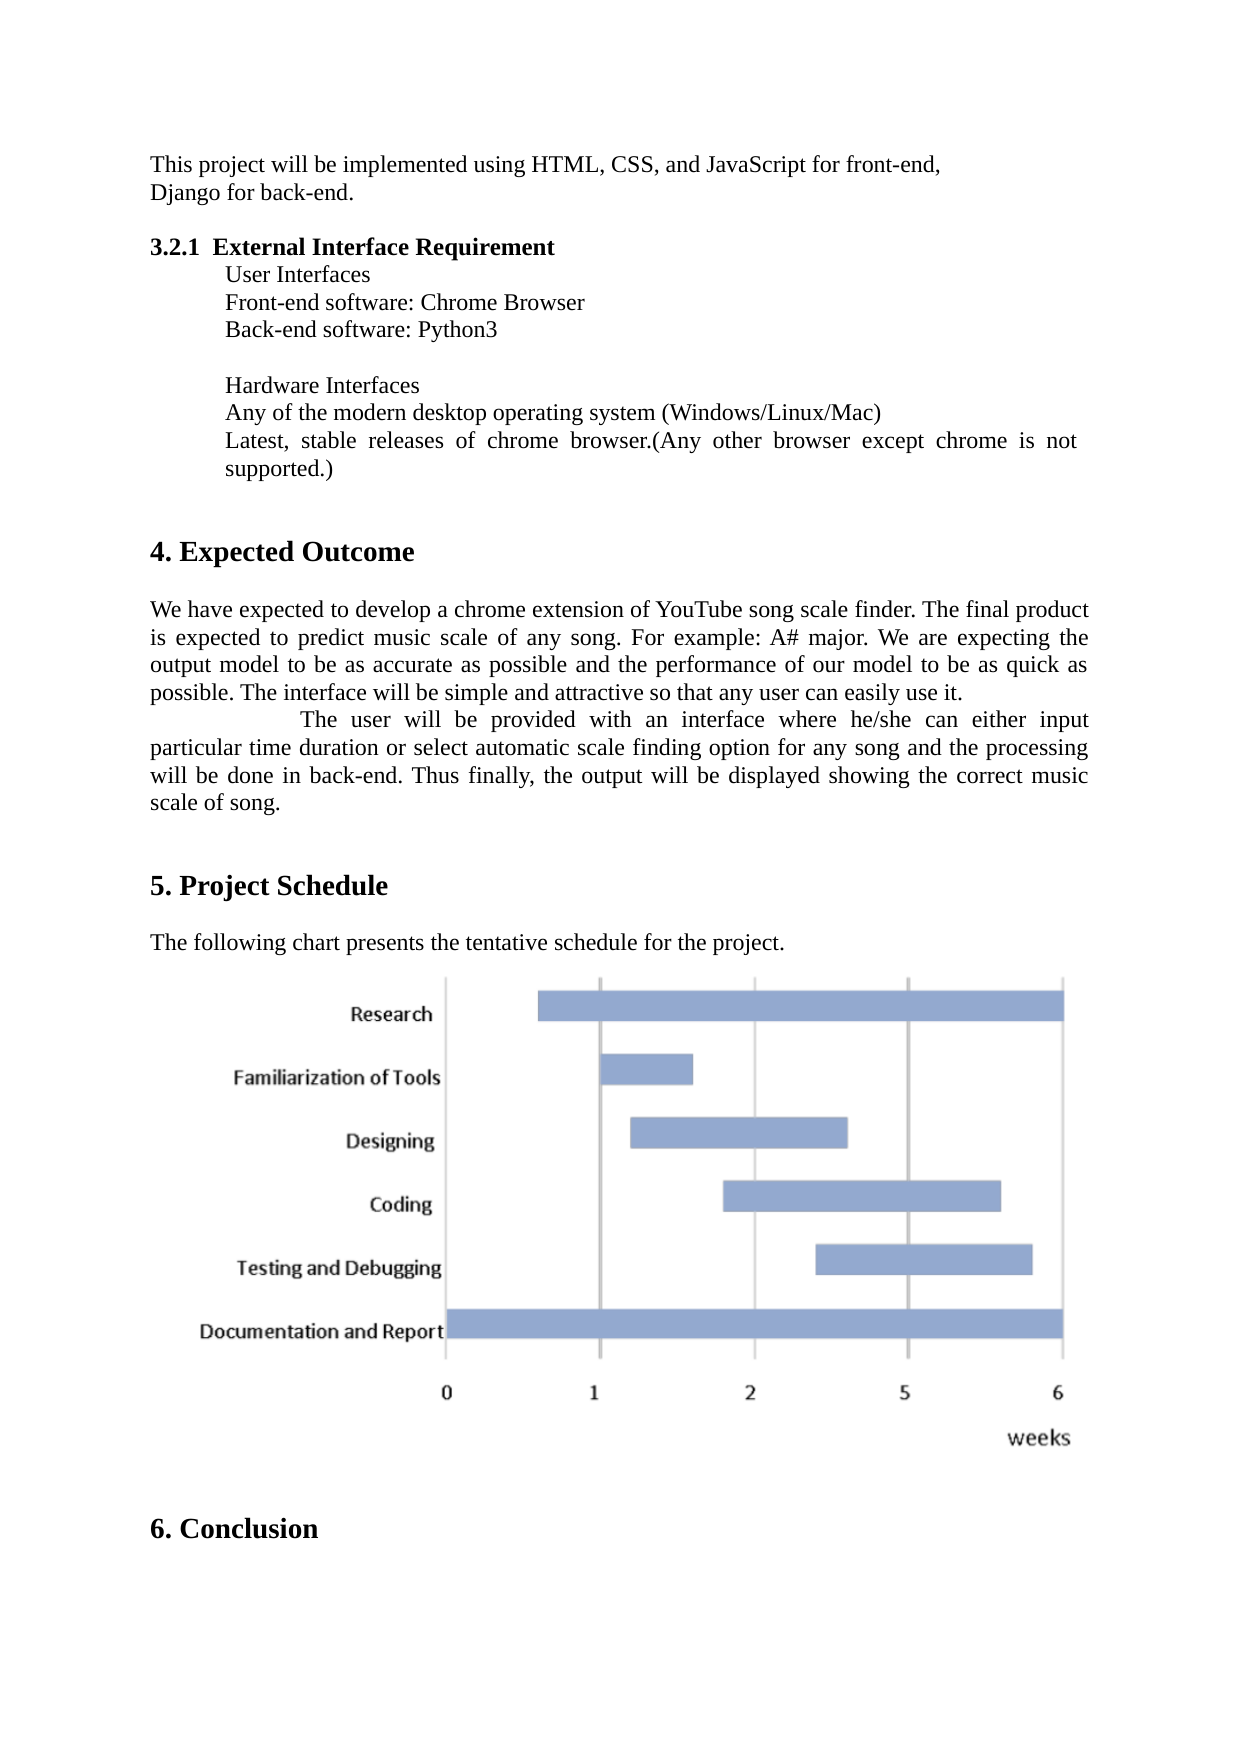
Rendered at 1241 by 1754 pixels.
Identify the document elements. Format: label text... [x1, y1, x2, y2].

text This project will be implemented using HTML, CSS, and JavaScript for front-end, [150, 150, 1091, 178]
text Latest, stable releases of chrome browser.(Any other browser except chrome is not supported.) [150, 426, 1091, 481]
text Back-end software: Python3 [150, 316, 1091, 343]
text Hardware Interfaces [150, 371, 1091, 398]
text Django for back-end. [150, 178, 1091, 205]
text 3.2.1 External Interface Requirement [150, 232, 1091, 260]
text Front-end software: Chrome Browser [150, 288, 1091, 316]
text 6. Conclusion [150, 1511, 1091, 1544]
picture [150, 956, 1091, 1459]
text Any of the modern desktop operating system (Windows/Linux/Mac) [150, 398, 1091, 426]
text User Interfaces [150, 260, 1091, 288]
text 4. Expected Outcome [150, 534, 1091, 567]
text We have expected to develop a chrome extension of YouTube song scale finder. The final product is expected to predict music scale of any song. For example: A# major. We are expecting the output model to be as accurate as possible and the performance of our model to be as quick as possible. The interface will be simple and attractive so that any user can easily use it. [150, 595, 1091, 705]
text The following chart presents the tentative schedule for the project. [150, 928, 1091, 956]
text 5. Project Schedule [150, 868, 1091, 902]
text The user will be provided with an interface where he/she can either input particular time duration or select automatic scale finding option for any song and the processing will be done in back-end. Thus finally, the output will be displayed showing the correct music scale of song. [150, 705, 1091, 816]
